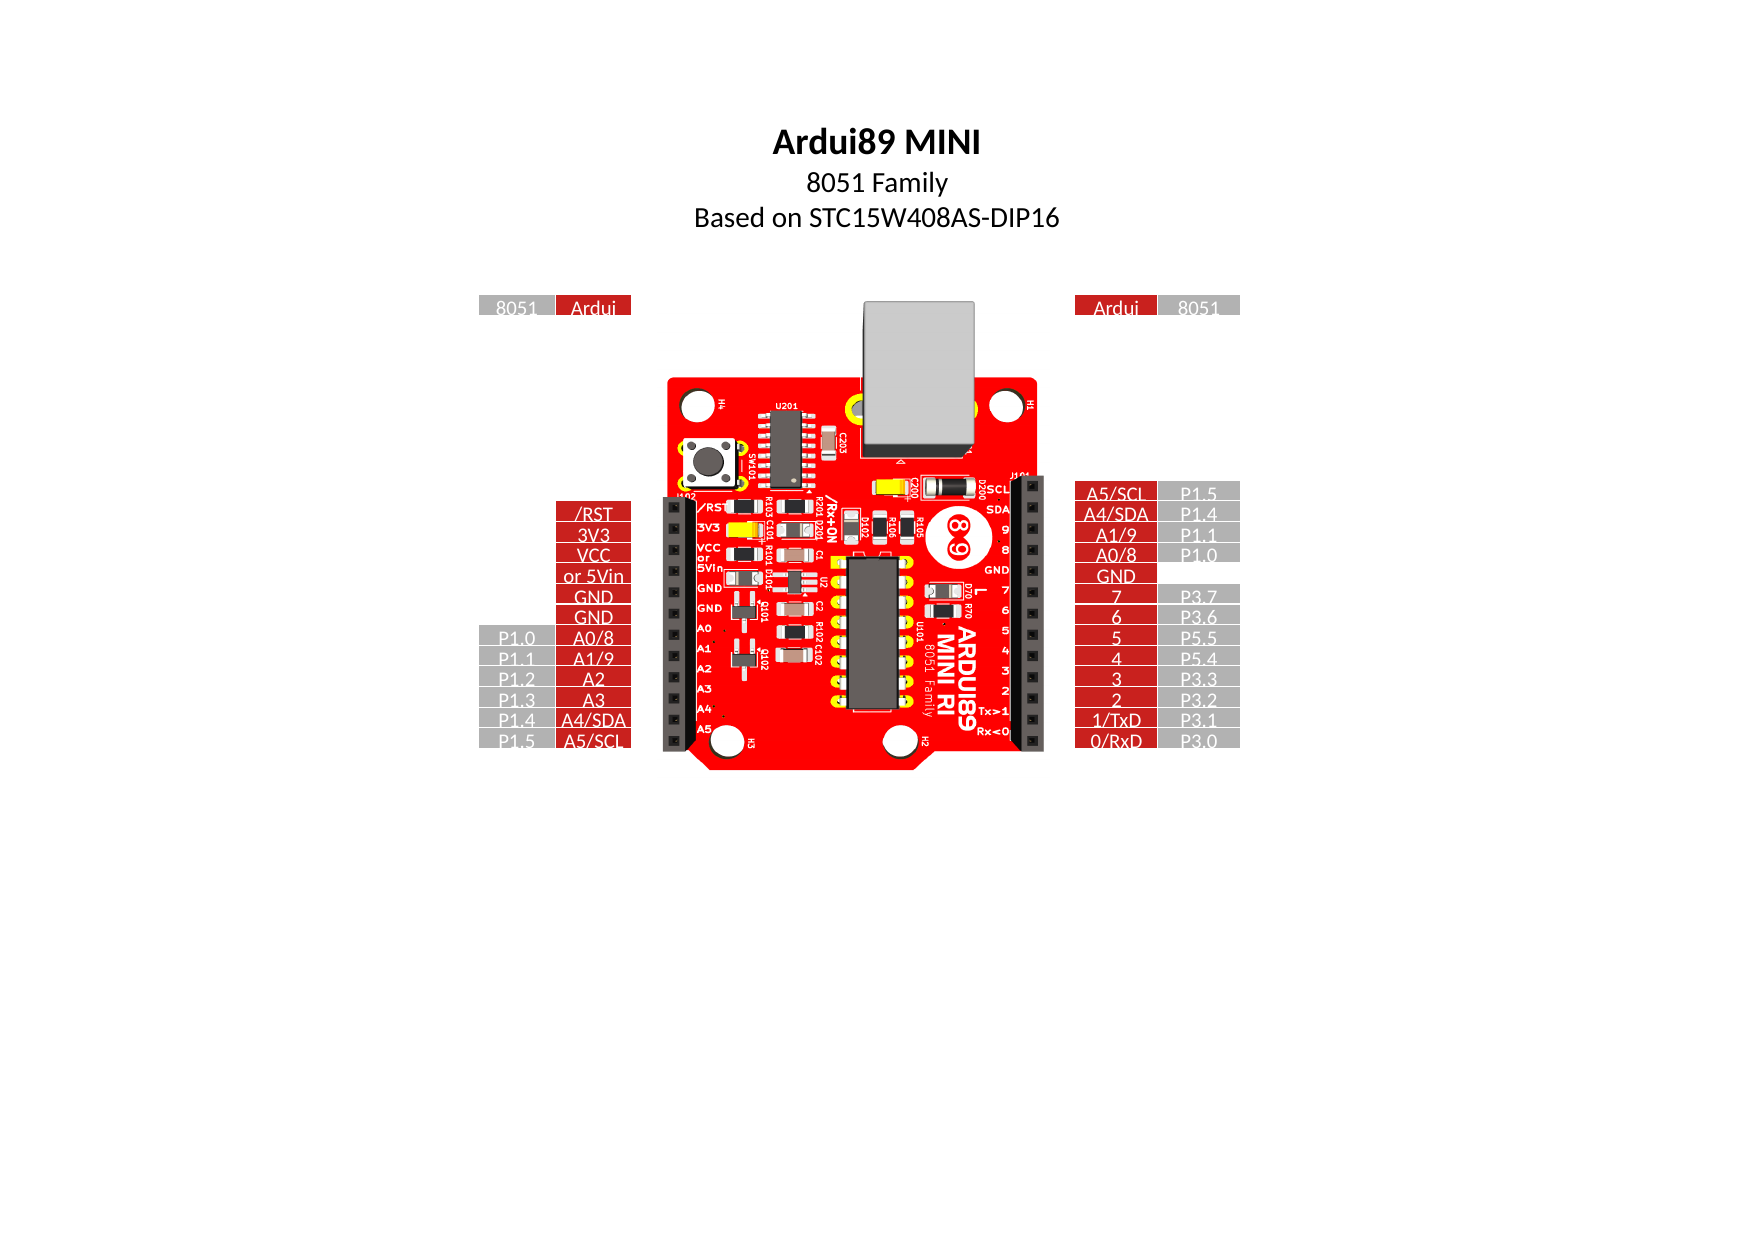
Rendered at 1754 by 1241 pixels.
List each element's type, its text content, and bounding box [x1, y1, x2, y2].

table_cell [408, 543, 478, 562]
table_cell [408, 316, 478, 335]
table_cell [408, 563, 478, 583]
table_cell [1075, 790, 1157, 810]
table_cell [479, 605, 555, 624]
table_cell P1.4 [1158, 501, 1240, 521]
table_cell [408, 790, 478, 810]
table_cell A5/SCL [556, 728, 631, 748]
table_cell [207, 605, 407, 624]
table_cell [207, 398, 407, 418]
table_cell [1241, 605, 1334, 624]
table_cell [207, 584, 407, 603]
table_cell GND [1075, 563, 1157, 583]
table_cell [207, 481, 407, 500]
table_header 8051 [479, 295, 555, 315]
table_header [408, 295, 478, 315]
table_cell P5.5 [1158, 625, 1240, 645]
table_cell [1241, 728, 1334, 748]
table_cell [556, 357, 631, 377]
table_cell [408, 666, 478, 686]
table_cell P1.1 [1158, 522, 1240, 542]
table_cell [408, 811, 478, 830]
table_cell [1241, 584, 1334, 603]
table_header Ardui [1075, 295, 1157, 315]
table_cell [207, 728, 407, 748]
table_cell [1335, 522, 1547, 542]
table_cell [408, 584, 478, 603]
table_cell [1158, 563, 1240, 583]
table_cell [408, 378, 478, 397]
picture [656, 295, 1050, 778]
table_cell [556, 378, 631, 397]
table_cell [556, 419, 631, 438]
table_cell [1335, 666, 1547, 686]
table_cell [1241, 316, 1334, 335]
table_cell P1.0 [1158, 543, 1240, 562]
table_cell [408, 646, 478, 665]
table_cell [1075, 770, 1157, 789]
table_cell [1241, 625, 1334, 645]
table_cell [479, 811, 555, 830]
table_cell [1158, 749, 1240, 768]
table_cell [1335, 749, 1547, 768]
table_cell [408, 501, 478, 521]
table_cell A1/9 [556, 646, 631, 665]
table_cell [408, 419, 478, 438]
table_cell [1241, 708, 1334, 727]
table_cell [1335, 563, 1547, 583]
table_cell 4 [1075, 646, 1157, 665]
table_cell [1241, 790, 1334, 810]
table_cell P3.3 [1158, 666, 1240, 686]
table_cell [1335, 440, 1547, 459]
table_cell [1075, 460, 1157, 480]
table_cell P1.5 [479, 728, 555, 748]
text Based on STC15W408AS-DIP16 [118, 199, 1636, 235]
table_cell [1335, 584, 1547, 603]
table_cell [556, 440, 631, 459]
table_cell [207, 357, 407, 377]
table_cell A5/SCL [1075, 481, 1157, 500]
table_cell [1158, 770, 1240, 789]
table_cell [1335, 728, 1547, 748]
table_cell [408, 749, 478, 768]
table_cell [1335, 687, 1547, 707]
table_header [1241, 295, 1334, 315]
table_cell [556, 770, 631, 789]
table_cell [1335, 501, 1547, 521]
table_cell [1241, 378, 1334, 397]
table_cell [479, 419, 555, 438]
table_cell [1241, 460, 1334, 480]
table_cell P1.2 [479, 666, 555, 686]
table_cell [207, 336, 407, 356]
table_cell [207, 440, 407, 459]
table_cell [408, 625, 478, 645]
table_cell [207, 687, 407, 707]
table_cell [207, 708, 407, 727]
table_cell [1158, 460, 1240, 480]
table_cell [1075, 357, 1157, 377]
table_cell [1075, 336, 1157, 356]
table_cell 7 [1075, 584, 1157, 603]
table_cell [1335, 378, 1547, 397]
table_cell [408, 770, 478, 789]
table_cell P1.3 [479, 687, 555, 707]
table_header Ardui [556, 295, 631, 315]
table_cell P1.0 [479, 625, 555, 645]
table_cell [408, 728, 478, 748]
table_cell [207, 522, 407, 542]
table_cell [207, 770, 407, 789]
table_cell [1335, 770, 1547, 789]
table_cell [479, 316, 555, 335]
table_cell [1335, 357, 1547, 377]
table_cell A0/8 [1075, 543, 1157, 562]
table_cell P1.1 [479, 646, 555, 665]
table_cell [408, 336, 478, 356]
table_cell 0/RxD [1075, 728, 1157, 748]
table_cell A3 [556, 687, 631, 707]
table_cell [1075, 398, 1157, 418]
table_cell 5 [1075, 625, 1157, 645]
table_cell [1241, 522, 1334, 542]
table_cell P3.0 [1158, 728, 1240, 748]
table_cell [1158, 357, 1240, 377]
table_cell [207, 749, 407, 768]
table_cell [556, 460, 631, 480]
table_cell A4/SDA [556, 708, 631, 727]
table_cell [479, 749, 555, 768]
table_cell [479, 378, 555, 397]
table_cell [1335, 336, 1547, 356]
table_cell [1335, 419, 1547, 438]
table_cell [1075, 749, 1157, 768]
table_cell [1241, 398, 1334, 418]
text 8051 Family [118, 164, 1636, 199]
table_header 8051 [1158, 295, 1240, 315]
table_cell 1/TxD [1075, 708, 1157, 727]
table_cell 3V3 [556, 522, 631, 542]
table_cell [479, 460, 555, 480]
table_cell [479, 770, 555, 789]
table_cell [479, 584, 555, 603]
table_cell [556, 811, 631, 830]
table_cell [479, 481, 555, 500]
table_cell [408, 460, 478, 480]
table_cell [1335, 316, 1547, 335]
table_cell [408, 440, 478, 459]
table_cell [1241, 501, 1334, 521]
table_cell [207, 501, 407, 521]
table_header [1335, 295, 1547, 315]
table_cell [479, 522, 555, 542]
table_cell [479, 440, 555, 459]
table_cell [1241, 440, 1334, 459]
table_cell [1158, 336, 1240, 356]
table_cell [408, 605, 478, 624]
table_cell A4/SDA [1075, 501, 1157, 521]
table_cell A1/9 [1075, 522, 1157, 542]
table_cell [1075, 440, 1157, 459]
table_cell P3.6 [1158, 605, 1240, 624]
table_cell [1335, 398, 1547, 418]
table_cell /RST [556, 501, 631, 521]
table_cell [1075, 378, 1157, 397]
table_cell [1158, 811, 1240, 830]
table_cell 3 [1075, 666, 1157, 686]
table_cell [207, 543, 407, 562]
table_cell [207, 811, 407, 830]
table_cell [1241, 336, 1334, 356]
table_cell [1158, 790, 1240, 810]
table_cell P1.4 [479, 708, 555, 727]
table_cell 6 [1075, 605, 1157, 624]
table_cell [1335, 646, 1547, 665]
table_cell [1335, 543, 1547, 562]
table_cell [1241, 646, 1334, 665]
table_cell [1335, 481, 1547, 500]
table_cell P3.2 [1158, 687, 1240, 707]
table_cell [479, 501, 555, 521]
table_cell [408, 481, 478, 500]
table_cell [1241, 543, 1334, 562]
table_cell [1335, 708, 1547, 727]
table_cell or 5Vin [556, 563, 631, 583]
table_cell [1158, 316, 1240, 335]
table_cell [207, 378, 407, 397]
table_cell [1075, 419, 1157, 438]
table_cell [1241, 770, 1334, 789]
table_cell [408, 687, 478, 707]
table_cell [479, 357, 555, 377]
table_cell [1241, 749, 1334, 768]
table_cell VCC [556, 543, 631, 562]
table_cell A2 [556, 666, 631, 686]
table_cell [1241, 481, 1334, 500]
text Ardui89 MINI [118, 118, 1636, 164]
table_cell [556, 316, 631, 335]
table_cell [1241, 666, 1334, 686]
table_cell [1158, 419, 1240, 438]
table_cell [207, 419, 407, 438]
table_cell [479, 790, 555, 810]
table_cell [1335, 811, 1547, 830]
table_cell [1335, 625, 1547, 645]
table_header [632, 295, 1074, 830]
table_cell [1241, 357, 1334, 377]
table_cell [408, 522, 478, 542]
table_cell [1335, 460, 1547, 480]
table_cell P3.1 [1158, 708, 1240, 727]
table_cell 2 [1075, 687, 1157, 707]
table_cell [1241, 419, 1334, 438]
table_cell [1241, 687, 1334, 707]
table_cell [408, 398, 478, 418]
table_cell [207, 646, 407, 665]
table_cell [1335, 605, 1547, 624]
table_cell [479, 543, 555, 562]
table_cell [479, 398, 555, 418]
table_cell [207, 316, 407, 335]
table_cell A0/8 [556, 625, 631, 645]
table_cell [479, 563, 555, 583]
table_cell P5.4 [1158, 646, 1240, 665]
table_cell [1075, 811, 1157, 830]
table_cell [207, 625, 407, 645]
table_cell [1158, 378, 1240, 397]
table_cell [556, 790, 631, 810]
table_cell [556, 336, 631, 356]
table_header [207, 295, 407, 315]
table_cell [1241, 563, 1334, 583]
table_cell [1335, 790, 1547, 810]
table_cell [1158, 398, 1240, 418]
table_cell [556, 398, 631, 418]
table_cell [408, 357, 478, 377]
table_cell [1158, 440, 1240, 459]
table_cell P1.5 [1158, 481, 1240, 500]
table_cell [207, 460, 407, 480]
table_cell [556, 749, 631, 768]
table_cell [1241, 811, 1334, 830]
table_cell GND [556, 605, 631, 624]
table_cell P3.7 [1158, 584, 1240, 603]
table_cell GND [556, 584, 631, 603]
table_cell [207, 666, 407, 686]
table_cell [479, 336, 555, 356]
table_cell [207, 790, 407, 810]
table_cell [556, 481, 631, 500]
table_cell [408, 708, 478, 727]
table_cell [207, 563, 407, 583]
table_cell [1075, 316, 1157, 335]
